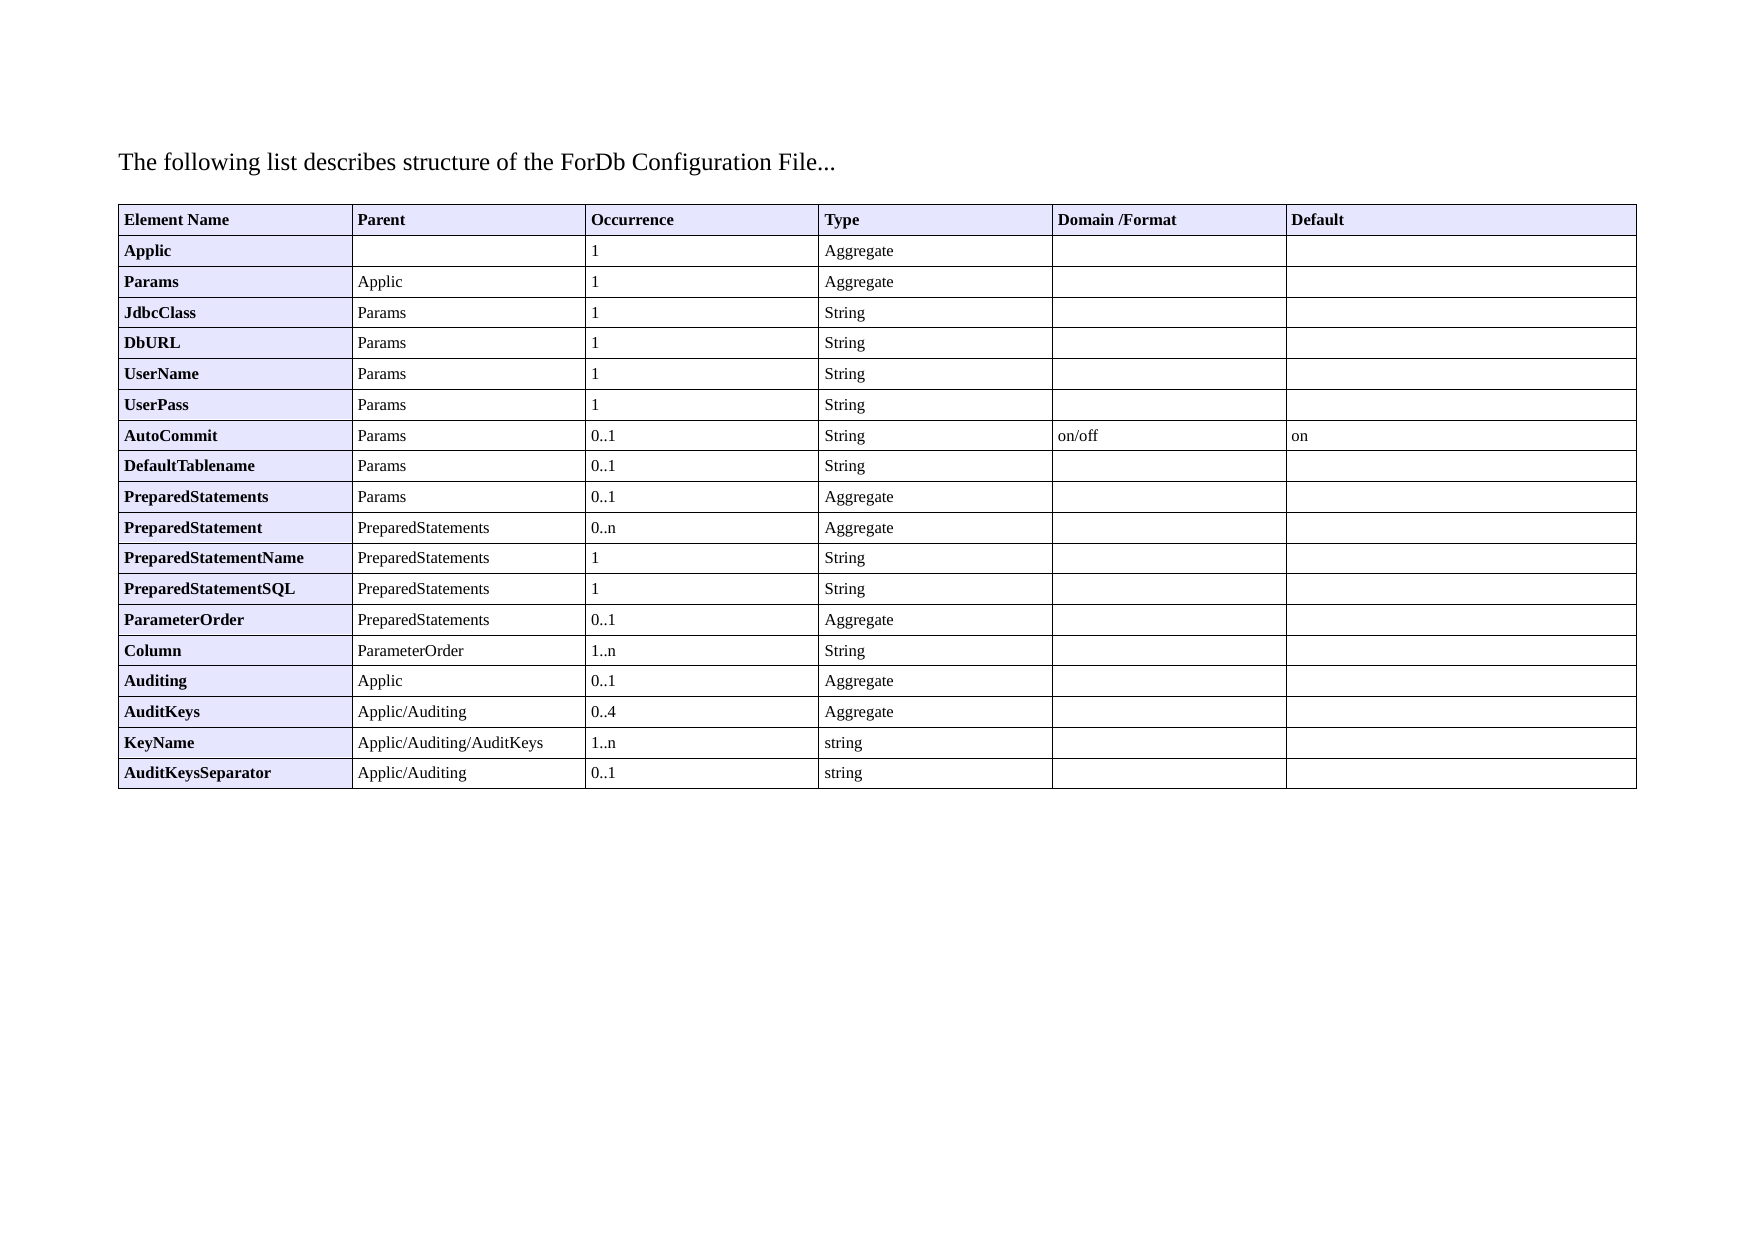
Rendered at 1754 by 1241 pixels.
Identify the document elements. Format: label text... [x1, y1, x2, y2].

table_cell [353, 236, 585, 266]
table_cell on [1287, 421, 1636, 450]
table_cell [1287, 697, 1636, 727]
table_cell Aggregate [819, 605, 1052, 634]
table_cell Params [353, 482, 585, 512]
table_cell JdbcClass [119, 298, 352, 327]
table_cell Applic [353, 666, 585, 696]
table_cell Params [353, 451, 585, 481]
table_cell [1053, 574, 1286, 604]
table_cell [1287, 666, 1636, 696]
table_cell [1053, 328, 1286, 358]
table_cell [1053, 605, 1286, 634]
table_cell Column [119, 636, 352, 665]
table_cell [1287, 390, 1636, 419]
table_cell Params [353, 298, 585, 327]
table_cell DbURL [119, 328, 352, 358]
table_cell 0..1 [586, 666, 818, 696]
table_cell [1053, 697, 1286, 727]
table_cell [1053, 236, 1286, 266]
table_cell 0..4 [586, 697, 818, 727]
table_cell [1053, 298, 1286, 327]
table_cell 0..1 [586, 421, 818, 450]
table_cell AuditKeysSeparator [119, 759, 352, 788]
table_cell Auditing [119, 666, 352, 696]
table_cell 1 [586, 328, 818, 358]
table_cell [1287, 236, 1636, 266]
table_cell Applic [353, 267, 585, 297]
table_cell String [819, 574, 1052, 604]
table_cell PreparedStatement [119, 513, 352, 542]
table_cell [1053, 359, 1286, 389]
table_cell [1053, 544, 1286, 573]
table_cell 1..n [586, 636, 818, 665]
table_cell String [819, 451, 1052, 481]
table_cell 1 [586, 574, 818, 604]
table_cell [1287, 574, 1636, 604]
table_cell PreparedStatements [353, 605, 585, 634]
table_cell UserPass [119, 390, 352, 419]
table_cell Aggregate [819, 267, 1052, 297]
table_cell ParameterOrder [353, 636, 585, 665]
table_cell on/off [1053, 421, 1286, 450]
table_cell PreparedStatements [353, 574, 585, 604]
table_cell Applic/Auditing/AuditKeys [353, 728, 585, 757]
table_cell Params [353, 328, 585, 358]
table_cell [1287, 482, 1636, 512]
table_cell [1053, 390, 1286, 419]
table_cell PreparedStatementName [119, 544, 352, 573]
table_cell [1287, 759, 1636, 788]
table_cell DefaultTablename [119, 451, 352, 481]
table_cell [1287, 359, 1636, 389]
table_cell [1287, 605, 1636, 634]
table_header Element Name [119, 205, 352, 235]
text The following list describes structure of the ForDb Configuration File... [118, 147, 1636, 176]
table_cell 1 [586, 359, 818, 389]
table_header Occurrence [586, 205, 818, 235]
table_cell 0..1 [586, 451, 818, 481]
table_header Domain /Format [1053, 205, 1286, 235]
table_cell [1053, 666, 1286, 696]
table_cell ParameterOrder [119, 605, 352, 634]
table_cell 0..1 [586, 759, 818, 788]
table_cell 1 [586, 544, 818, 573]
table_cell String [819, 544, 1052, 573]
table_cell 1 [586, 267, 818, 297]
table_cell [1287, 544, 1636, 573]
table_cell AutoCommit [119, 421, 352, 450]
table_cell Aggregate [819, 236, 1052, 266]
table_cell Applic/Auditing [353, 759, 585, 788]
table_cell KeyName [119, 728, 352, 757]
table_cell 1 [586, 298, 818, 327]
table_cell [1053, 513, 1286, 542]
table_header Default [1287, 205, 1636, 235]
table_cell 0..1 [586, 605, 818, 634]
table_cell [1287, 328, 1636, 358]
table_cell 0..1 [586, 482, 818, 512]
table_cell String [819, 636, 1052, 665]
table_cell [1053, 728, 1286, 757]
table_header Parent [353, 205, 585, 235]
table_header Type [819, 205, 1052, 235]
table_cell PreparedStatementSQL [119, 574, 352, 604]
table_cell [1053, 482, 1286, 512]
table_cell 1..n [586, 728, 818, 757]
table_cell string [819, 759, 1052, 788]
table_cell [1053, 636, 1286, 665]
table_cell [1053, 759, 1286, 788]
table_cell [1287, 513, 1636, 542]
table_cell Params [353, 421, 585, 450]
table_cell [1287, 267, 1636, 297]
table_cell Aggregate [819, 697, 1052, 727]
table_cell string [819, 728, 1052, 757]
table_cell 0..n [586, 513, 818, 542]
table_cell [1287, 451, 1636, 481]
table_cell Aggregate [819, 513, 1052, 542]
table_cell Params [353, 390, 585, 419]
table_cell Aggregate [819, 666, 1052, 696]
table_cell [1287, 298, 1636, 327]
table_cell Applic [119, 236, 352, 266]
table_cell String [819, 328, 1052, 358]
table_cell UserName [119, 359, 352, 389]
table_cell 1 [586, 236, 818, 266]
table_cell Aggregate [819, 482, 1052, 512]
table_cell String [819, 298, 1052, 327]
table_cell String [819, 359, 1052, 389]
table_cell Applic/Auditing [353, 697, 585, 727]
table_cell AuditKeys [119, 697, 352, 727]
table_cell String [819, 421, 1052, 450]
table_cell 1 [586, 390, 818, 419]
table_cell PreparedStatements [353, 513, 585, 542]
table_cell PreparedStatements [353, 544, 585, 573]
table_cell [1053, 267, 1286, 297]
table_cell PreparedStatements [119, 482, 352, 512]
table_cell Params [353, 359, 585, 389]
table_cell String [819, 390, 1052, 419]
table_cell [1287, 728, 1636, 757]
table_cell [1053, 451, 1286, 481]
table_cell [1287, 636, 1636, 665]
table_cell Params [119, 267, 352, 297]
